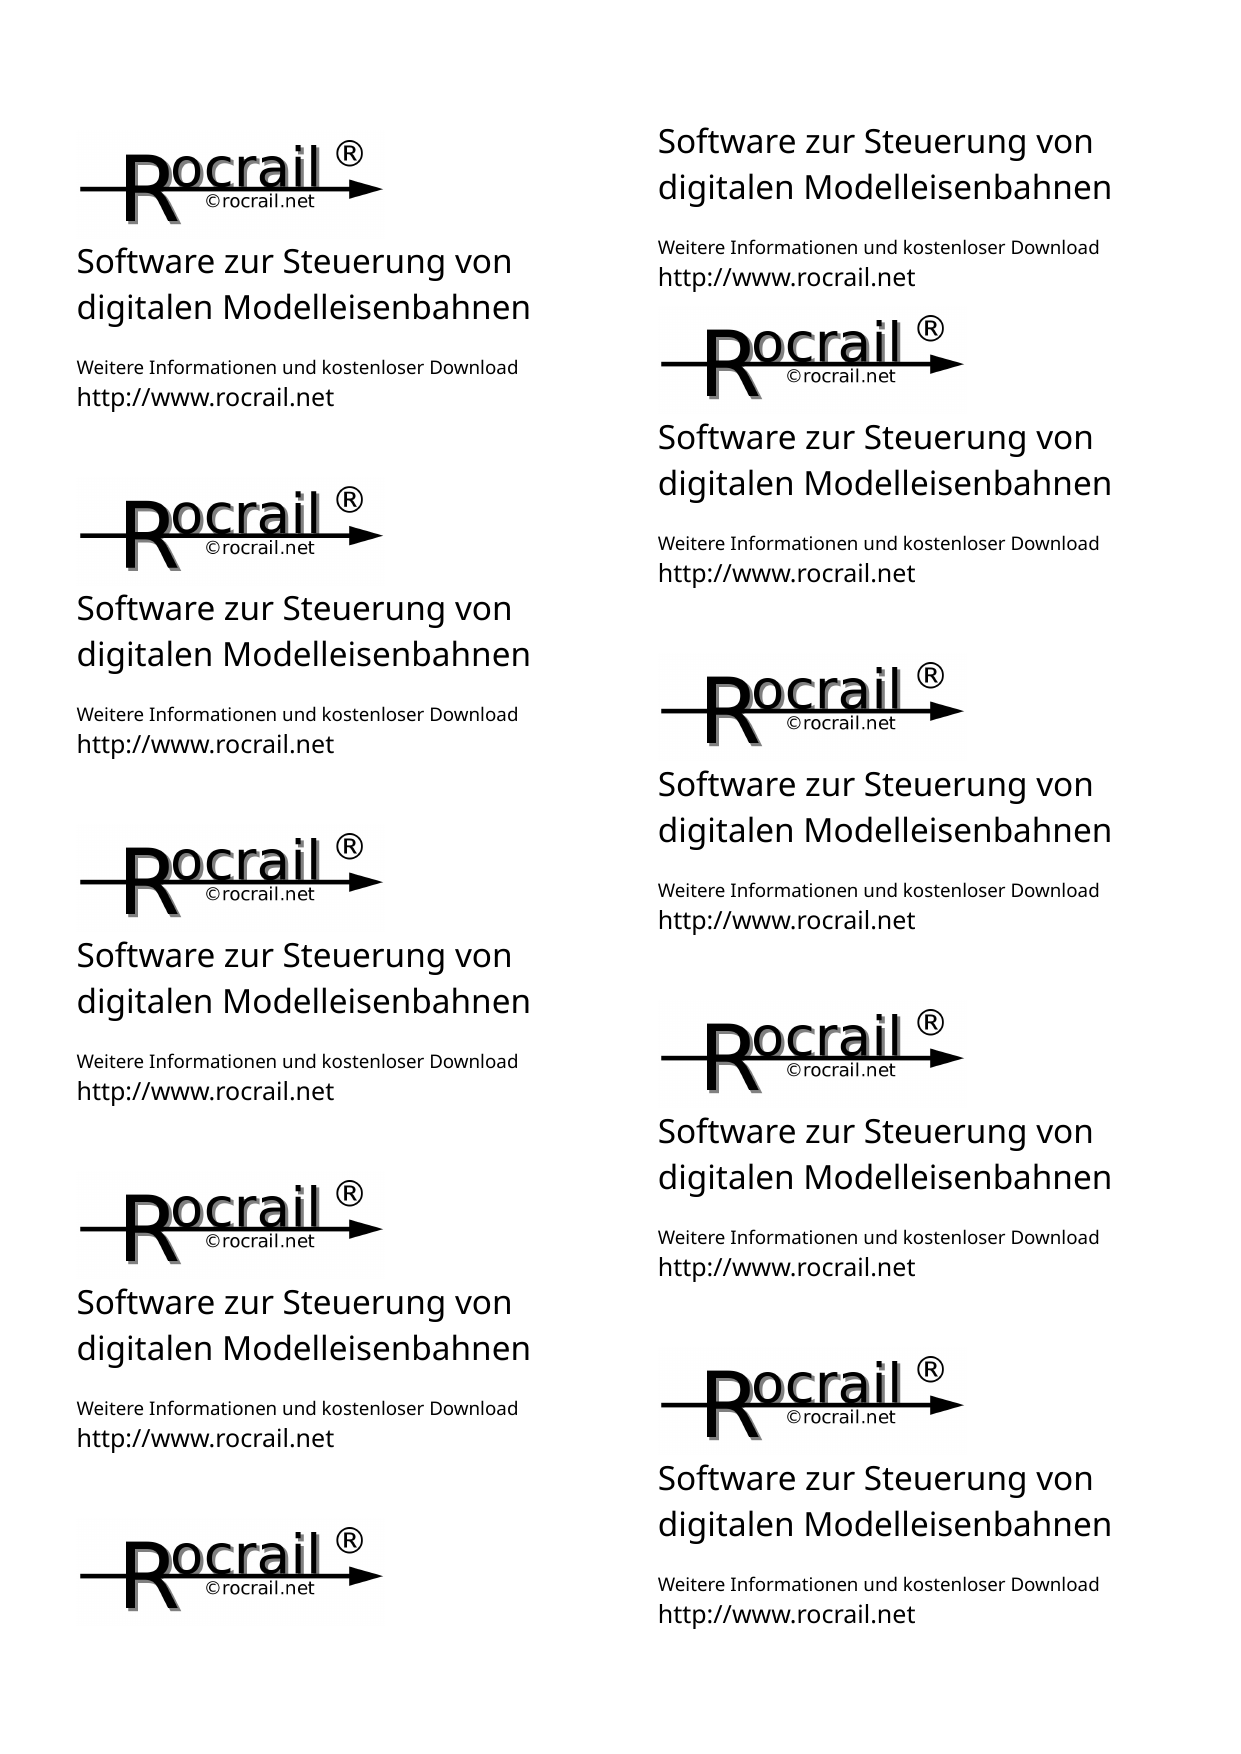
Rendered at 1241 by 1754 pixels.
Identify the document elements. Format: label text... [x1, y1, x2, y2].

text Software zur Steuerung von digitalen Modelleisenbahnen [658, 988, 1164, 1199]
text http://www.rocrail.net [76, 380, 583, 414]
text Weitere Informationen und kostenloser Download [658, 234, 1164, 260]
text Weitere Informationen und kostenloser Download [658, 530, 1164, 556]
picture [657, 1347, 967, 1455]
text Software zur Steuerung von digitalen Modelleisenbahnen [658, 294, 1164, 505]
text Weitere Informationen und kostenloser Download [76, 1395, 583, 1421]
text Weitere Informationen und kostenloser Download [76, 354, 583, 380]
text Software zur Steuerung von digitalen Modelleisenbahnen [76, 465, 583, 676]
text Weitere Informationen und kostenloser Download [658, 1224, 1164, 1250]
text Weitere Informationen und kostenloser Download [658, 1571, 1164, 1597]
text http://www.rocrail.net [658, 260, 1164, 294]
text http://www.rocrail.net [76, 1421, 583, 1455]
picture [76, 824, 386, 932]
picture [76, 130, 386, 239]
text Software zur Steuerung von digitalen Modelleisenbahnen [76, 812, 583, 1023]
text Software zur Steuerung von digitalen Modelleisenbahnen [658, 1335, 1164, 1546]
picture [657, 1000, 967, 1108]
text Software zur Steuerung von digitalen Modelleisenbahnen [658, 641, 1164, 852]
text http://www.rocrail.net [76, 727, 583, 761]
picture [76, 1171, 386, 1279]
picture [657, 653, 967, 761]
text http://www.rocrail.net [658, 1250, 1164, 1284]
picture [76, 477, 386, 586]
text Weitere Informationen und kostenloser Download [76, 1048, 583, 1074]
text http://www.rocrail.net [658, 903, 1164, 937]
text http://www.rocrail.net [658, 1597, 1164, 1631]
text http://www.rocrail.net [658, 556, 1164, 590]
text Software zur Steuerung von digitalen Modelleisenbahnen [76, 1159, 583, 1370]
text Weitere Informationen und kostenloser Download [76, 701, 583, 727]
text Software zur Steuerung von digitalen Modelleisenbahnen [658, 118, 1164, 209]
picture [657, 306, 967, 414]
text Weitere Informationen und kostenloser Download [658, 877, 1164, 903]
text Software zur Steuerung von digitalen Modelleisenbahnen [76, 118, 583, 329]
text http://www.rocrail.net [76, 1074, 583, 1108]
picture [76, 1518, 386, 1626]
